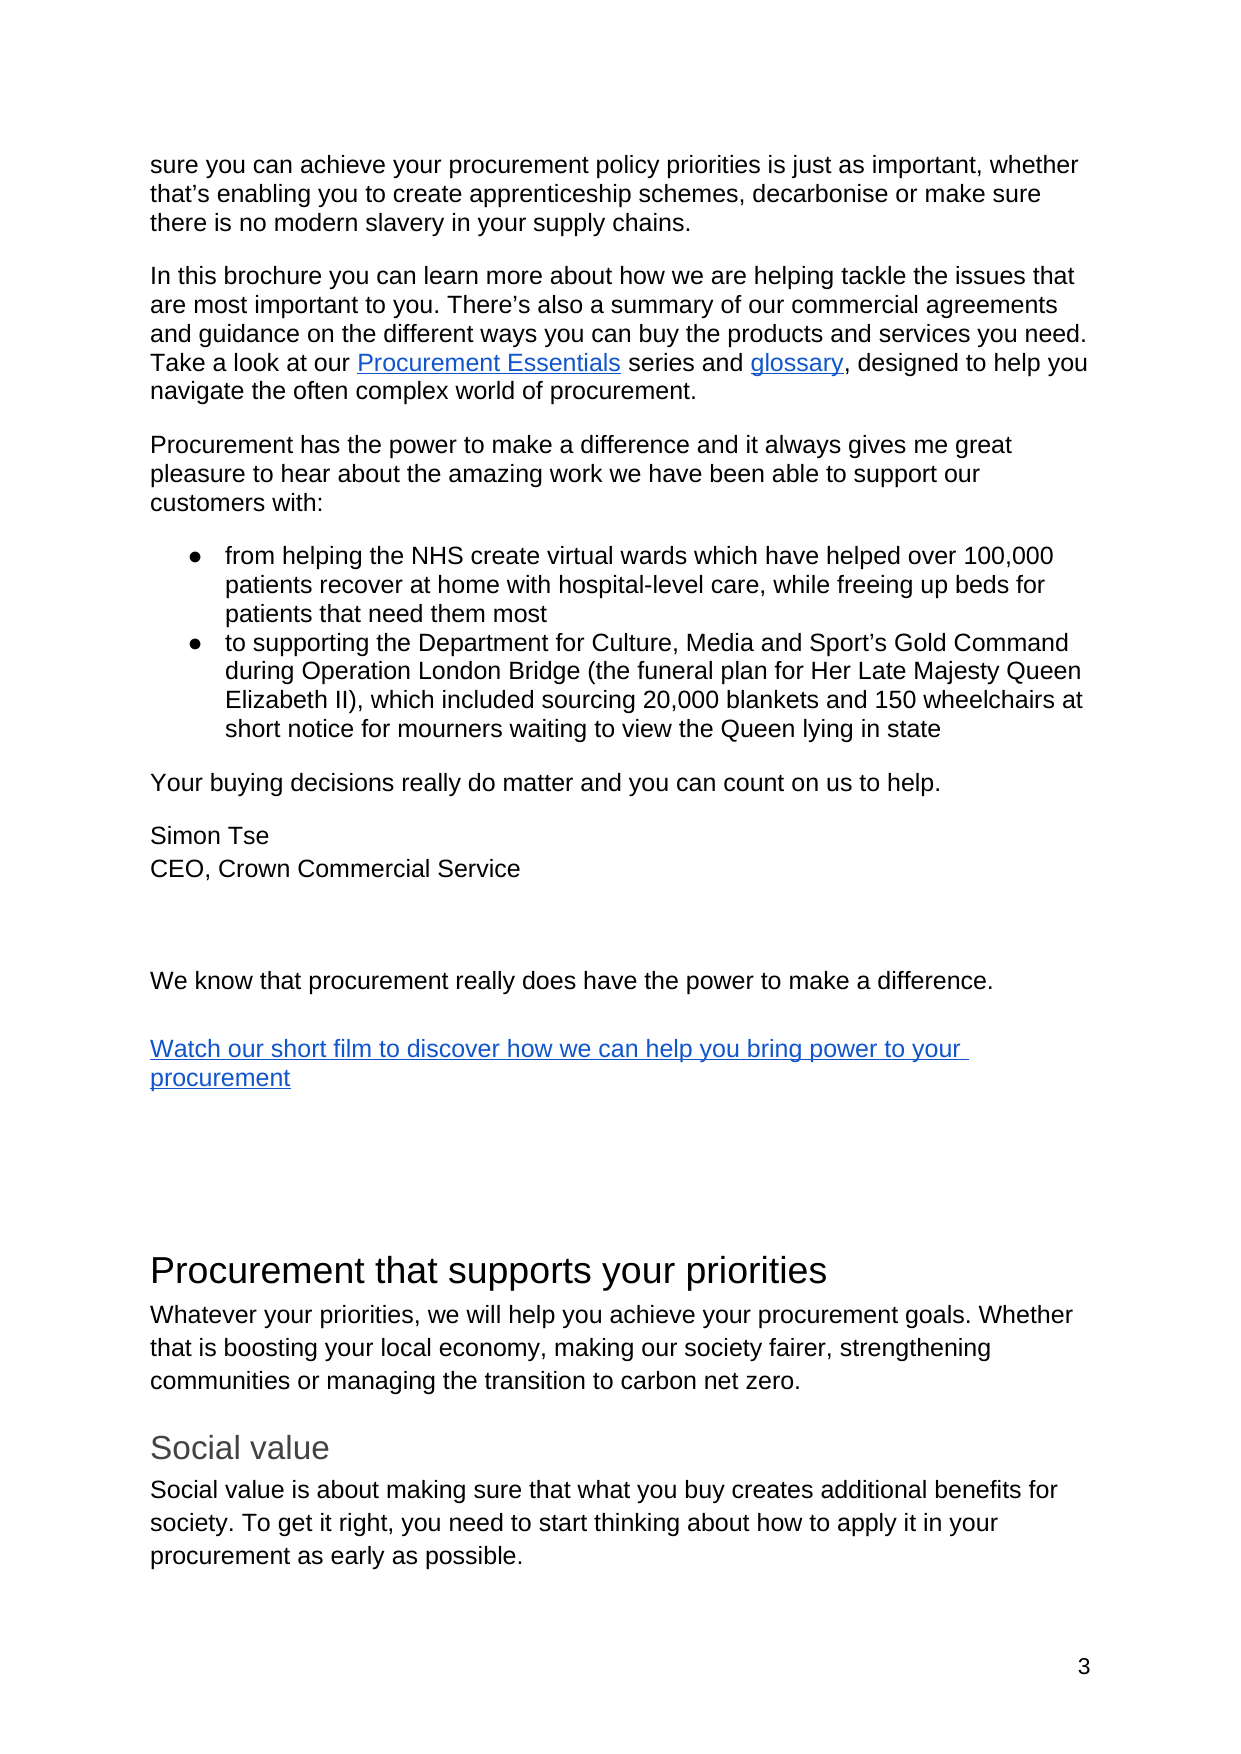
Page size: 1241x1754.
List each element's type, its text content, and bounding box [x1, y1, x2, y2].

text CEO, Crown Commercial Service [150, 854, 1090, 883]
text We know that procurement really does have the power to make a difference. [150, 966, 1094, 995]
subtitle Social value [150, 1428, 1090, 1466]
text sure you can achieve your procurement policy priorities is just as important, whether that’s enabling you to create apprenticeship schemes, decarbonise or make sure there is no modern slavery in your supply chains. [150, 150, 1090, 236]
text Procurement has the power to make a difference and it always gives me great pleasure to hear about the amazing work we have been able to support our customers with: [150, 430, 1090, 516]
text Whatever your priorities, we will help you achieve your procurement goals. Whether that is boosting your local economy, making our society fairer, strengthening communities or managing the transition to carbon net zero. [150, 1300, 1090, 1394]
text Your buying decisions really do matter and you can count on us to help. [150, 767, 1090, 796]
text In this brochure you can learn more about how we are helping tackle the issues that are most important to you. There’s also a summary of our commercial agreements and guidance on the different ways you can buy the products and services you need. Take a look at our Procurement Essentials series and glossary, designed to help you navigate the often complex world of procurement. [150, 261, 1090, 405]
text Social value is about making sure that what you buy creates additional benefits for society. To get it right, you need to start thinking about how to apply it in your procurement as early as possible. [150, 1475, 1090, 1569]
subtitle Procurement that supports your priorities [150, 1248, 1090, 1291]
text Watch our short film to discover how we can help you bring power to your procurement [150, 1034, 1090, 1092]
text Simon Tse [150, 821, 1090, 850]
list from helping the NHS create virtual wards which have helped over 100,000 patients recover at home with hospital-level care, while freeing up beds for patients that need them most [187, 541, 1090, 627]
list to supporting the Department for Culture, Media and Sport’s Gold Command during Operation London Bridge (the funeral plan for Her Late Majesty Queen Elizabeth II), which included sourcing 20,000 blankets and 150 wheelchairs at short notice for mourners waiting to view the Queen lying in state [187, 627, 1090, 742]
